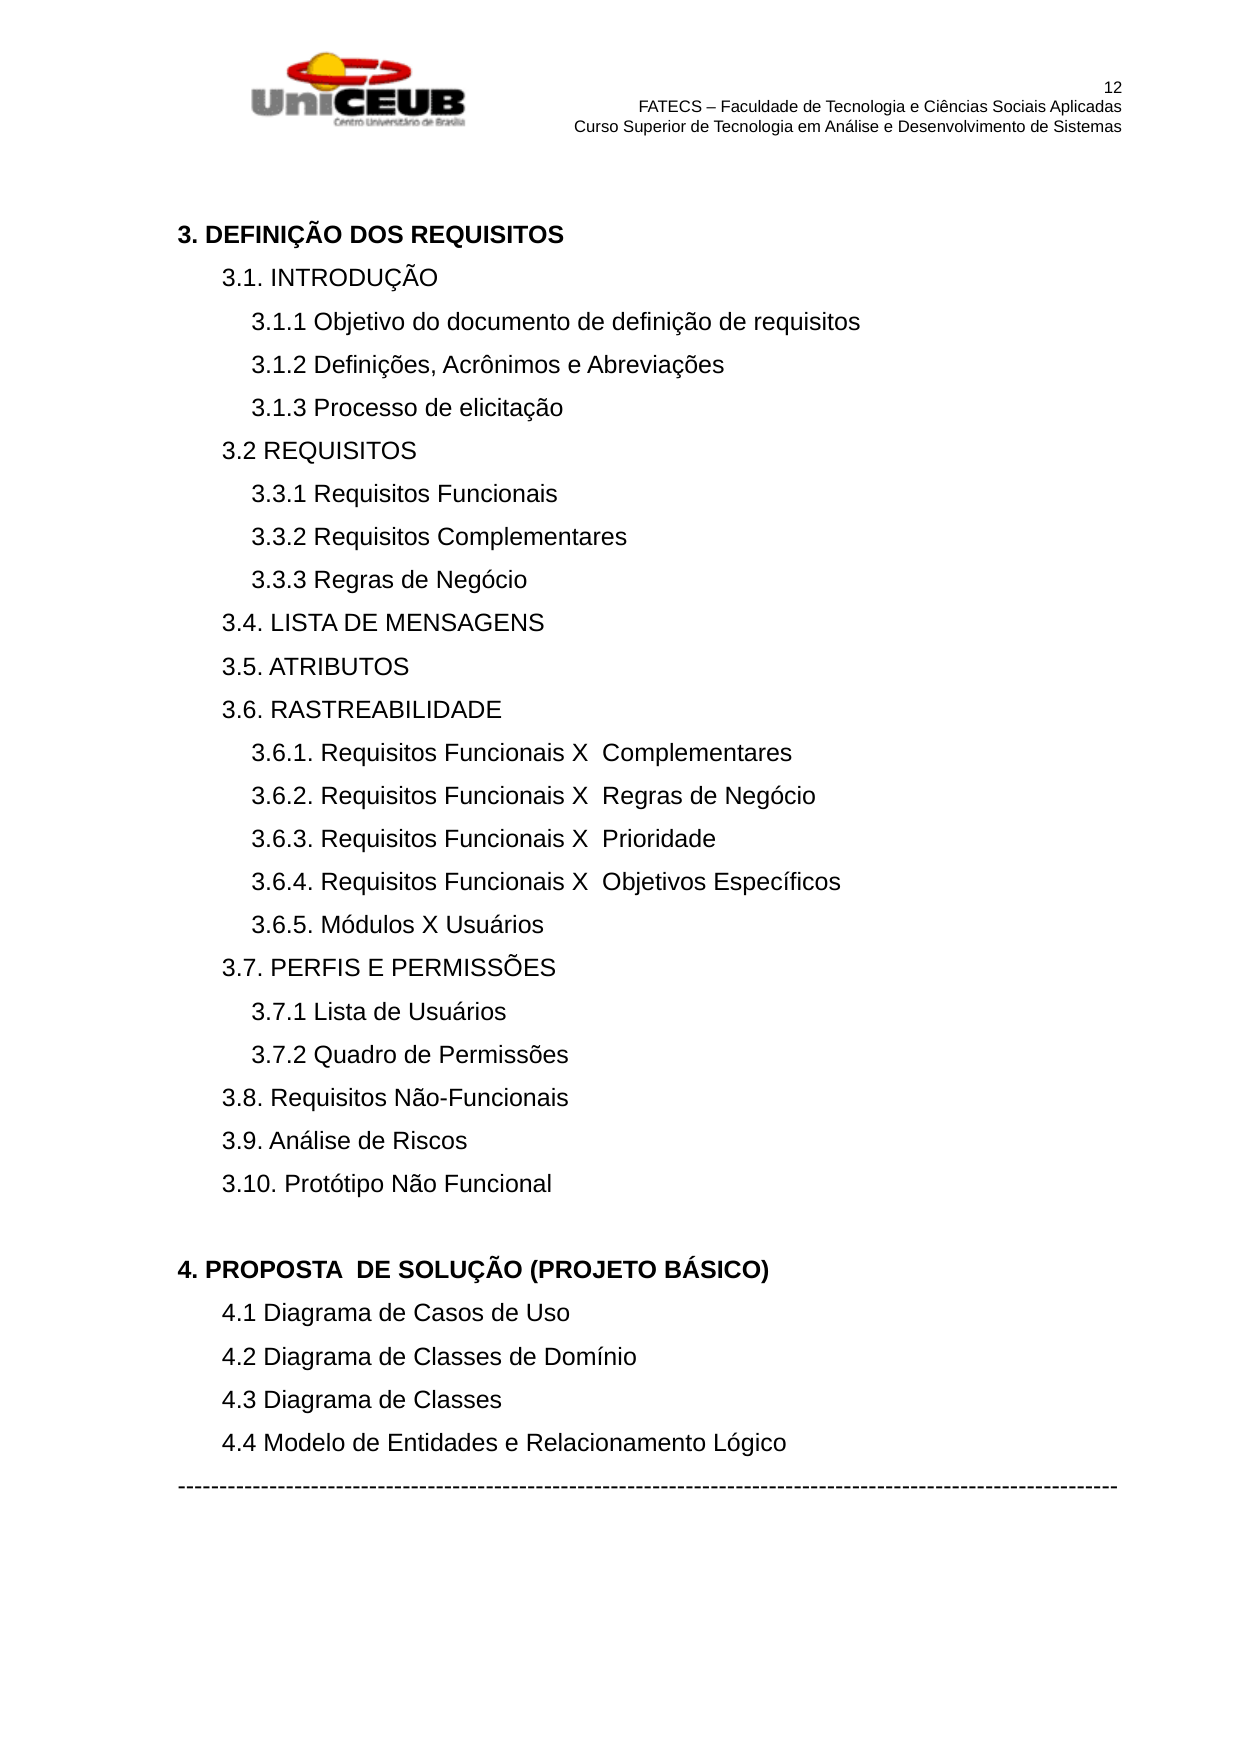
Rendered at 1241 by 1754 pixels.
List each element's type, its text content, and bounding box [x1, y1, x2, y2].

text 3.6.2. Requisitos Funcionais X Regras de Negócio [177, 781, 1122, 810]
text 4.4 Modelo de Entidades e Relacionamento Lógico [222, 1428, 1122, 1457]
text 3.9. Análise de Riscos [222, 1126, 1122, 1155]
text 4.2 Diagrama de Classes de Domínio [222, 1342, 1122, 1370]
text 3.6. RASTREABILIDADE [177, 695, 1122, 723]
text 3.6.1. Requisitos Funcionais X Complementares [177, 738, 1122, 767]
text 3.3.2 Requisitos Complementares [177, 522, 1122, 551]
text 4. PROPOSTA DE SOLUÇÃO (PROJETO BÁSICO) [177, 1255, 1122, 1284]
text 3.1. INTRODUÇÃO [222, 263, 1122, 292]
text 3.7. PERFIS E PERMISSÕES [177, 953, 1122, 982]
text 3.1.1 Objetivo do documento de definição de requisitos [222, 307, 1122, 335]
text 3.10. Protótipo Não Funcional [222, 1169, 1122, 1198]
picture [179, 15, 473, 128]
text 3.7.2 Quadro de Permissões [177, 1040, 1122, 1068]
text ----------------------------------------------------------------------------------------------------------------- [177, 1471, 1122, 1500]
text 3.5. ATRIBUTOS [177, 652, 1122, 680]
text 3.4. LISTA DE MENSAGENS [177, 608, 1122, 637]
text 3. DEFINIÇÃO DOS REQUISITOS [177, 220, 1122, 249]
text 4.3 Diagrama de Classes [222, 1385, 1122, 1413]
text 3.3.1 Requisitos Funcionais [177, 479, 1122, 508]
text 3.1.2 Definições, Acrônimos e Abreviações [222, 350, 1122, 378]
text 3.3.3 Regras de Negócio [177, 565, 1122, 594]
text 3.6.5. Módulos X Usuários [177, 910, 1122, 939]
text 3.6.3. Requisitos Funcionais X Prioridade [177, 824, 1122, 853]
text 3.8. Requisitos Não-Funcionais [222, 1083, 1122, 1112]
text 3.7.1 Lista de Usuários [177, 997, 1122, 1025]
text 4.1 Diagrama de Casos de Uso [222, 1298, 1122, 1327]
text 3.6.4. Requisitos Funcionais X Objetivos Específicos [177, 867, 1122, 896]
text 3.2 REQUISITOS [177, 436, 1122, 465]
text 3.1.3 Processo de elicitação [222, 393, 1122, 422]
